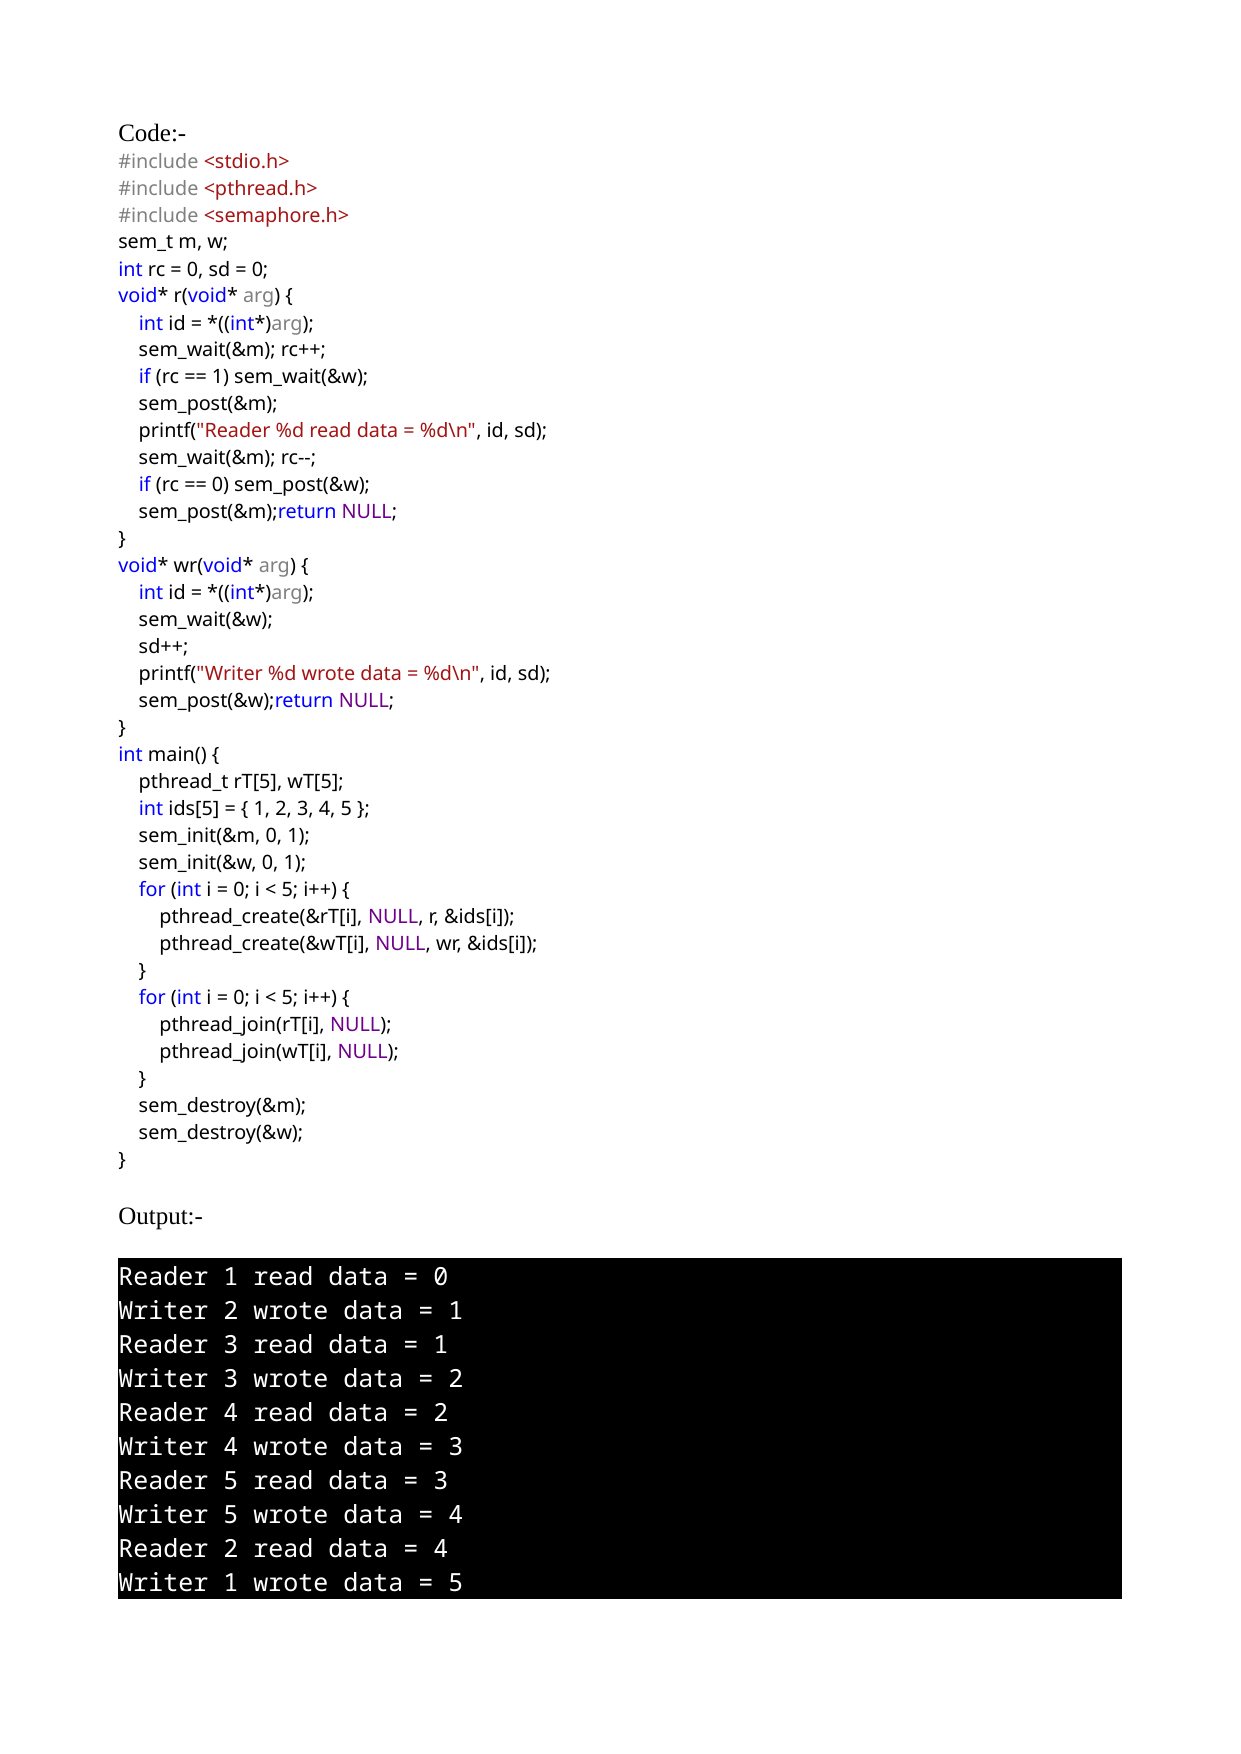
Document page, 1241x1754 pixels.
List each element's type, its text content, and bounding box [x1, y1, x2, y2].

text Reader 2 read data = 4 [118, 1531, 1122, 1565]
text for (int i = 0; i < 5; i++) { [118, 983, 1122, 1010]
text sem_t m, w; [118, 228, 1122, 255]
text for (int i = 0; i < 5; i++) { [118, 875, 1122, 902]
text int id = *((int*)arg); [118, 309, 1122, 336]
text Writer 4 wrote data = 3 [118, 1429, 1122, 1463]
text printf("Reader %d read data = %d\n", id, sd); [118, 417, 1122, 444]
text #include <stdio.h> [118, 147, 1122, 174]
text pthread_create(&wT[i], NULL, wr, &ids[i]); [118, 929, 1122, 956]
text Writer 2 wrote data = 1 [118, 1292, 1122, 1326]
text Writer 1 wrote data = 5 [118, 1565, 1122, 1599]
text sem_destroy(&w); [118, 1118, 1122, 1145]
text sem_destroy(&m); [118, 1091, 1122, 1118]
text pthread_t rT[5], wT[5]; [118, 767, 1122, 794]
text sd++; [118, 632, 1122, 659]
text Reader 3 read data = 1 [118, 1326, 1122, 1361]
text sem_wait(&w); [118, 606, 1122, 632]
text int rc = 0, sd = 0; [118, 255, 1122, 282]
text pthread_join(rT[i], NULL); [118, 1010, 1122, 1037]
text if (rc == 1) sem_wait(&w); [118, 363, 1122, 390]
text } [118, 524, 1122, 552]
text Reader 5 read data = 3 [118, 1463, 1122, 1497]
text #include <semaphore.h> [118, 201, 1122, 228]
text } [118, 1064, 1122, 1091]
text sem_post(&w);return NULL; [118, 686, 1122, 713]
text int id = *((int*)arg); [118, 578, 1122, 606]
text Code:- [118, 118, 1122, 147]
text printf("Writer %d wrote data = %d\n", id, sd); [118, 659, 1122, 686]
text int main() { [118, 740, 1122, 767]
text sem_post(&m);return NULL; [118, 498, 1122, 524]
text #include <pthread.h> [118, 174, 1122, 201]
text } [118, 1145, 1122, 1172]
text pthread_create(&rT[i], NULL, r, &ids[i]); [118, 902, 1122, 929]
text int ids[5] = { 1, 2, 3, 4, 5 }; [118, 794, 1122, 821]
text } [118, 713, 1122, 740]
text sem_init(&w, 0, 1); [118, 848, 1122, 875]
text Output:- [118, 1201, 1122, 1229]
text sem_wait(&m); rc++; [118, 336, 1122, 363]
text pthread_join(wT[i], NULL); [118, 1037, 1122, 1064]
text Reader 1 read data = 0 [118, 1258, 1122, 1292]
text Writer 3 wrote data = 2 [118, 1361, 1122, 1394]
text if (rc == 0) sem_post(&w); [118, 471, 1122, 498]
text void* r(void* arg) { [118, 282, 1122, 309]
text sem_post(&m); [118, 390, 1122, 417]
text sem_wait(&m); rc--; [118, 444, 1122, 471]
text } [118, 956, 1122, 983]
text sem_init(&m, 0, 1); [118, 821, 1122, 848]
text void* wr(void* arg) { [118, 552, 1122, 578]
text Reader 4 read data = 2 [118, 1394, 1122, 1429]
text Writer 5 wrote data = 4 [118, 1497, 1122, 1531]
